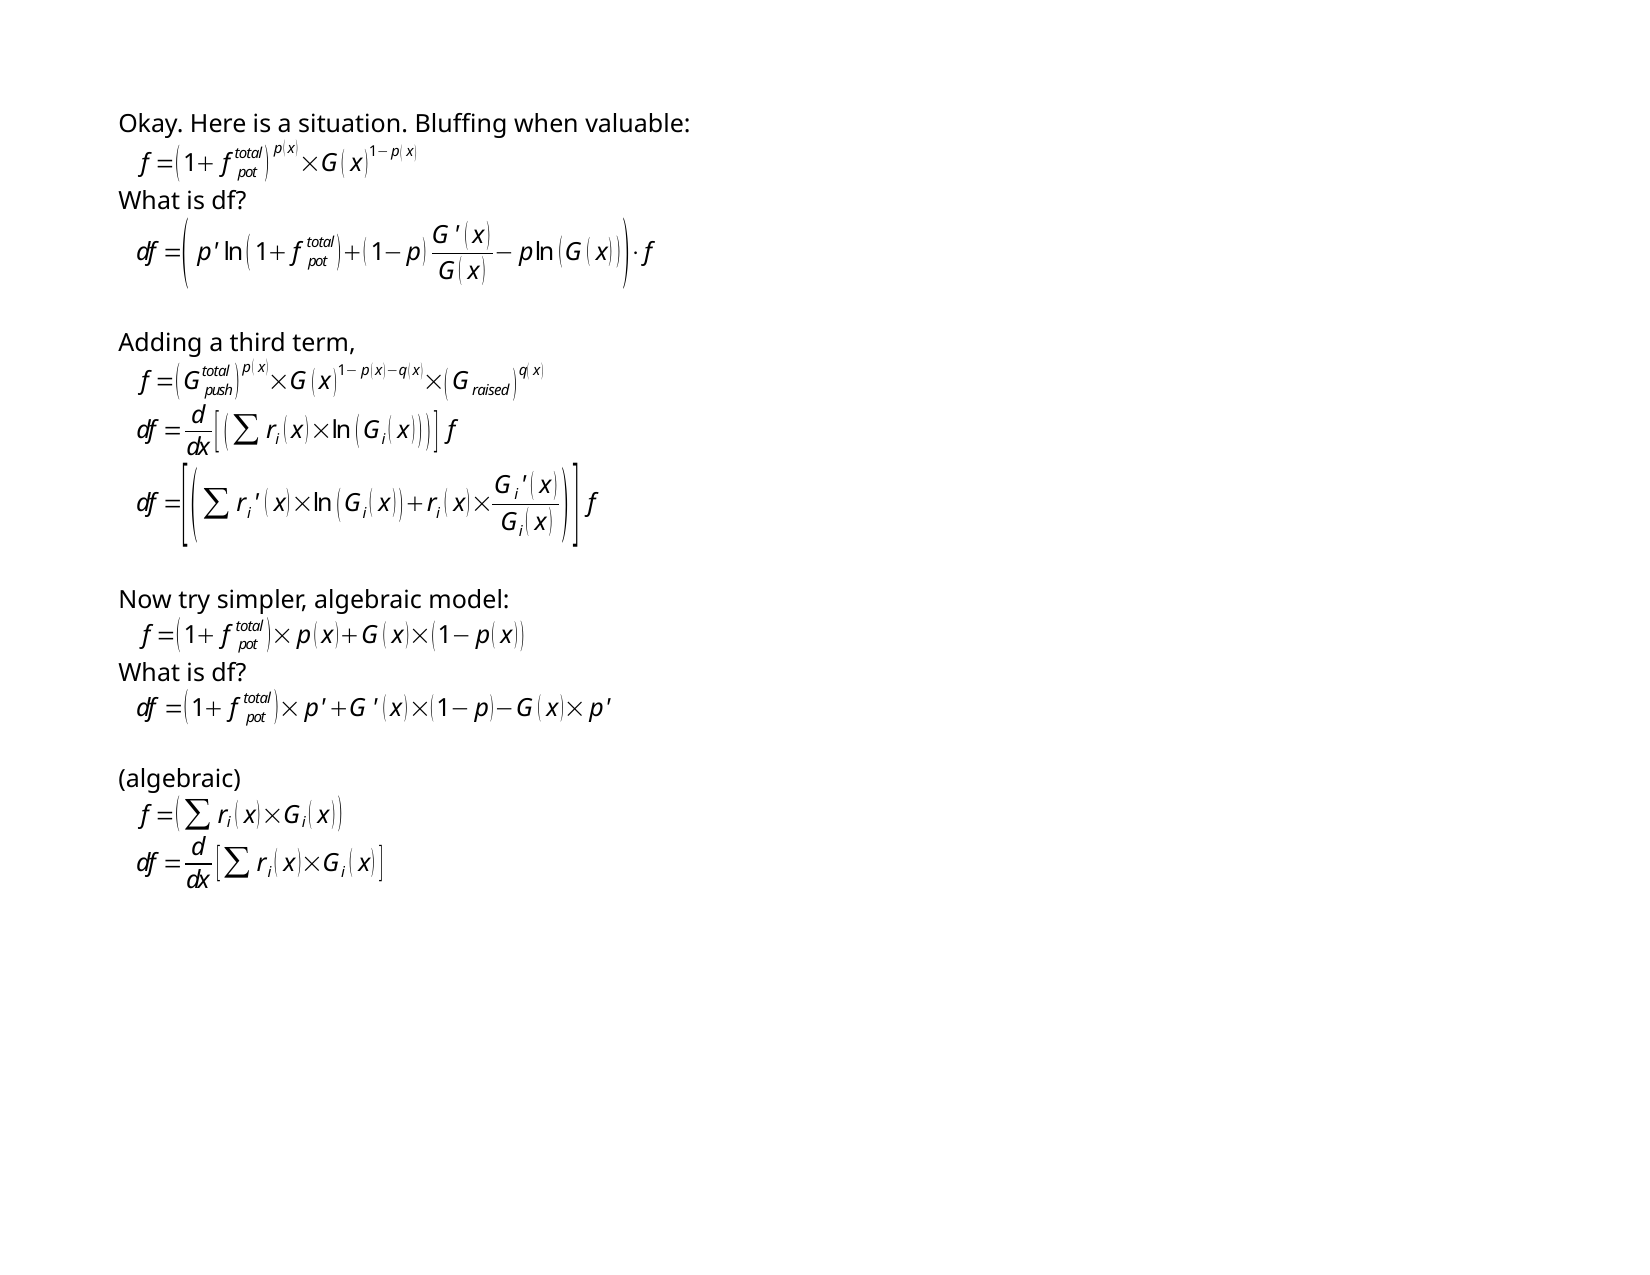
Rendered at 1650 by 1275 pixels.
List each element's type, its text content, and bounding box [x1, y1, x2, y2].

text Okay. Here is a situation. Bluffing when valuable: [118, 106, 1532, 140]
text Now try simpler, algebraic model: [118, 582, 1532, 616]
text What is df? [118, 183, 1532, 217]
text Adding a third term, [118, 324, 1532, 358]
text What is df? [118, 654, 1532, 688]
text (algebraic) [118, 761, 1532, 795]
